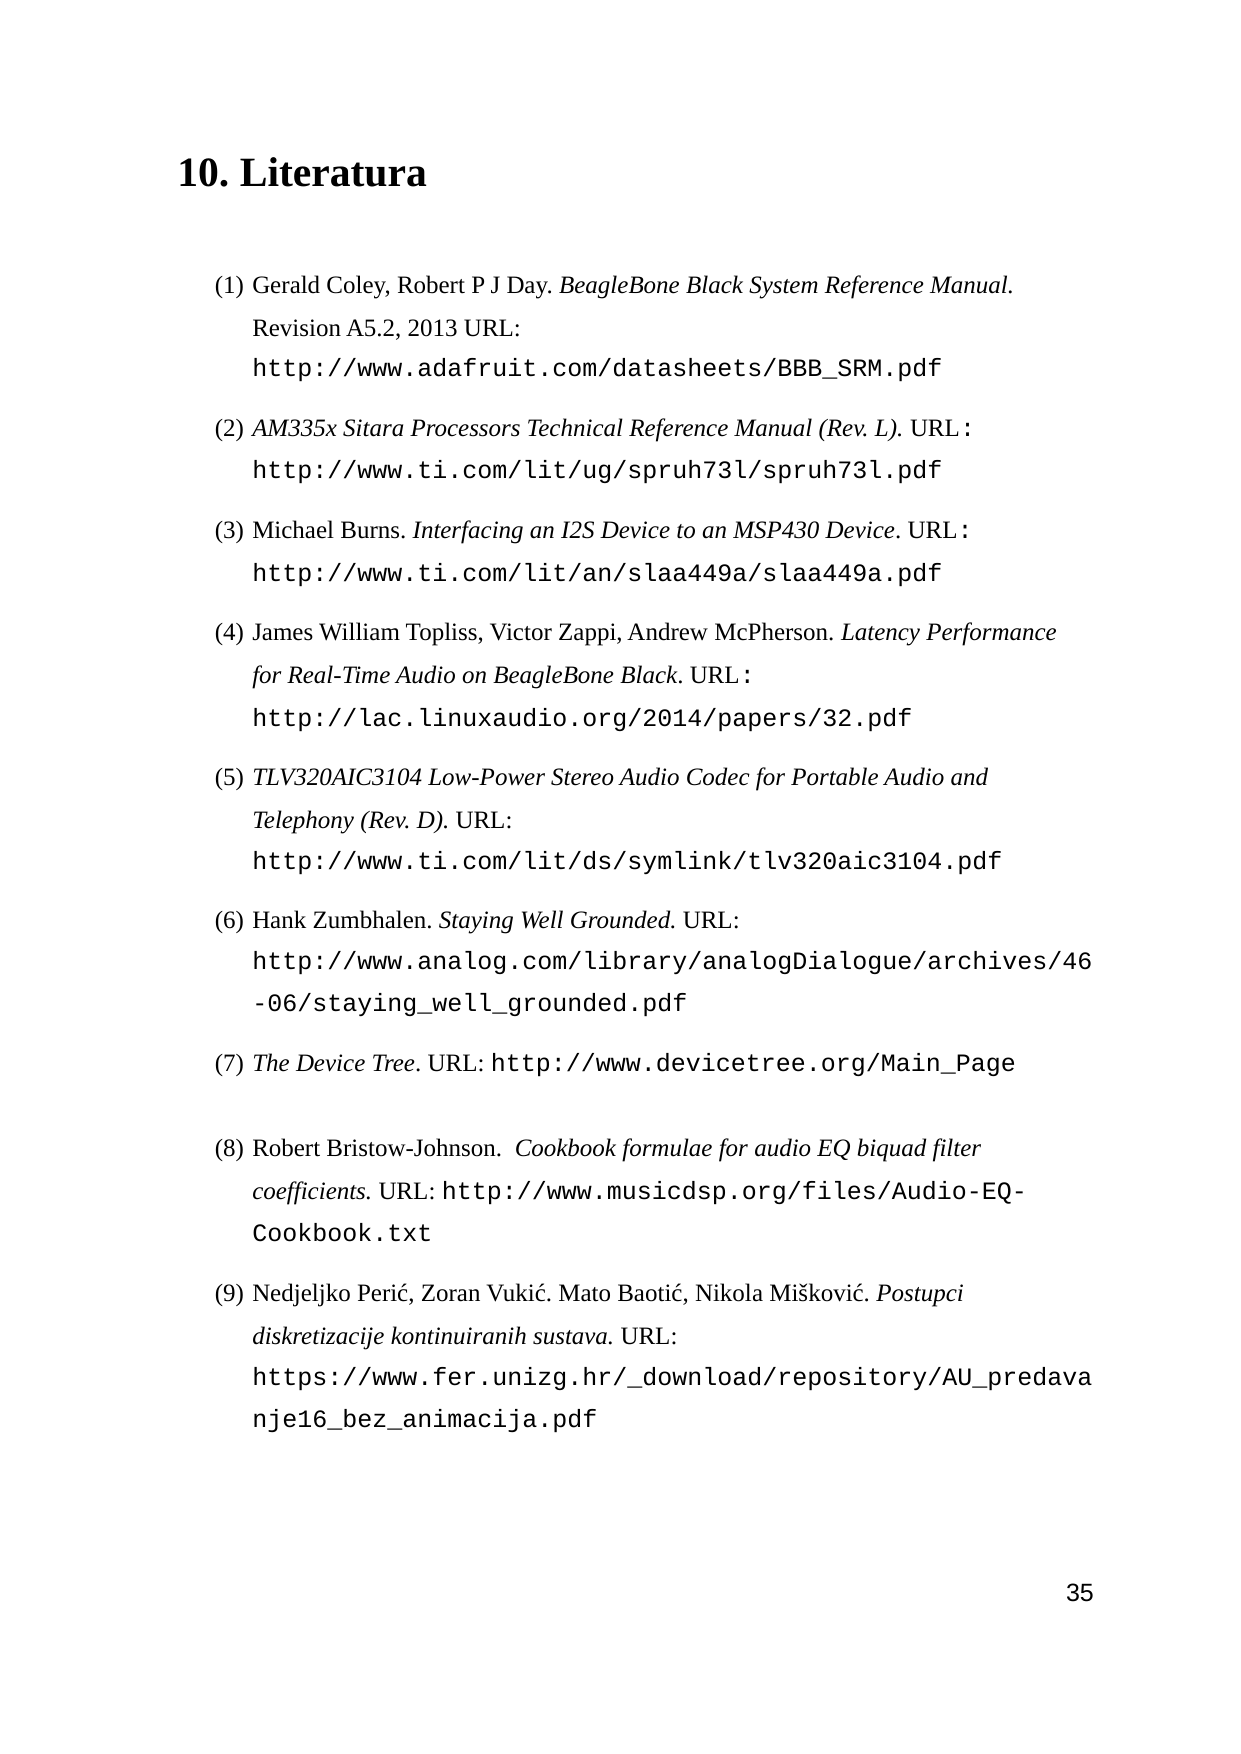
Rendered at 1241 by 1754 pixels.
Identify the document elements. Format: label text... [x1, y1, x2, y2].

list The Device Tree. URL: http://www.devicetree.org/Main_Page [214, 1048, 1093, 1079]
list AM335x Sitara Processors Technical Reference Manual (Rev. L). URL: http://www.ti.com/lit/ug/spruh73l/spruh73l.pdf [214, 413, 1093, 486]
list TLV320AIC3104 Low-Power Stereo Audio Codec for Portable Audio and Telephony (Rev. D). URL: http://www.ti.com/lit/ds/symlink/tlv320aic3104.pdf [214, 762, 1093, 877]
list Gerald Coley, Robert P J Day. BeagleBone Black System Reference Manual. Revision A5.2, 2013 URL: http://www.adafruit.com/datasheets/BBB_SRM.pdf [214, 270, 1093, 384]
list Hank Zumbhalen. Staying Well Grounded. URL: http://www.analog.com/library/analogDialogue/archives/46-06/staying_well_grounded.pdf [214, 906, 1093, 1019]
list Nedjeljko Perić, Zoran Vukić. Mato Baotić, Nikola Mišković. Postupci diskretizacije kontinuiranih sustava. URL: https://www.fer.unizg.hr/_download/repository/AU_predavanje16_bez_animacija.pdf [214, 1278, 1093, 1435]
list Michael Burns. Interfacing an I2S Device to an MSP430 Device. URL: http://www.ti.com/lit/an/slaa449a/slaa449a.pdf [214, 515, 1093, 588]
list James William Topliss, Victor Zappi, Andrew McPherson. Latency Performance for Real-Time Audio on BeagleBone Black. URL: http://lac.linuxaudio.org/2014/papers/32.pdf [214, 617, 1093, 734]
list Robert Bristow-Johnson. Cookbook formulae for audio EQ biquad filter coefficients. URL: http://www.musicdsp.org/files/Audio-EQ-Cookbook.txt [214, 1133, 1093, 1249]
subtitle 10. Literatura [177, 147, 1093, 195]
